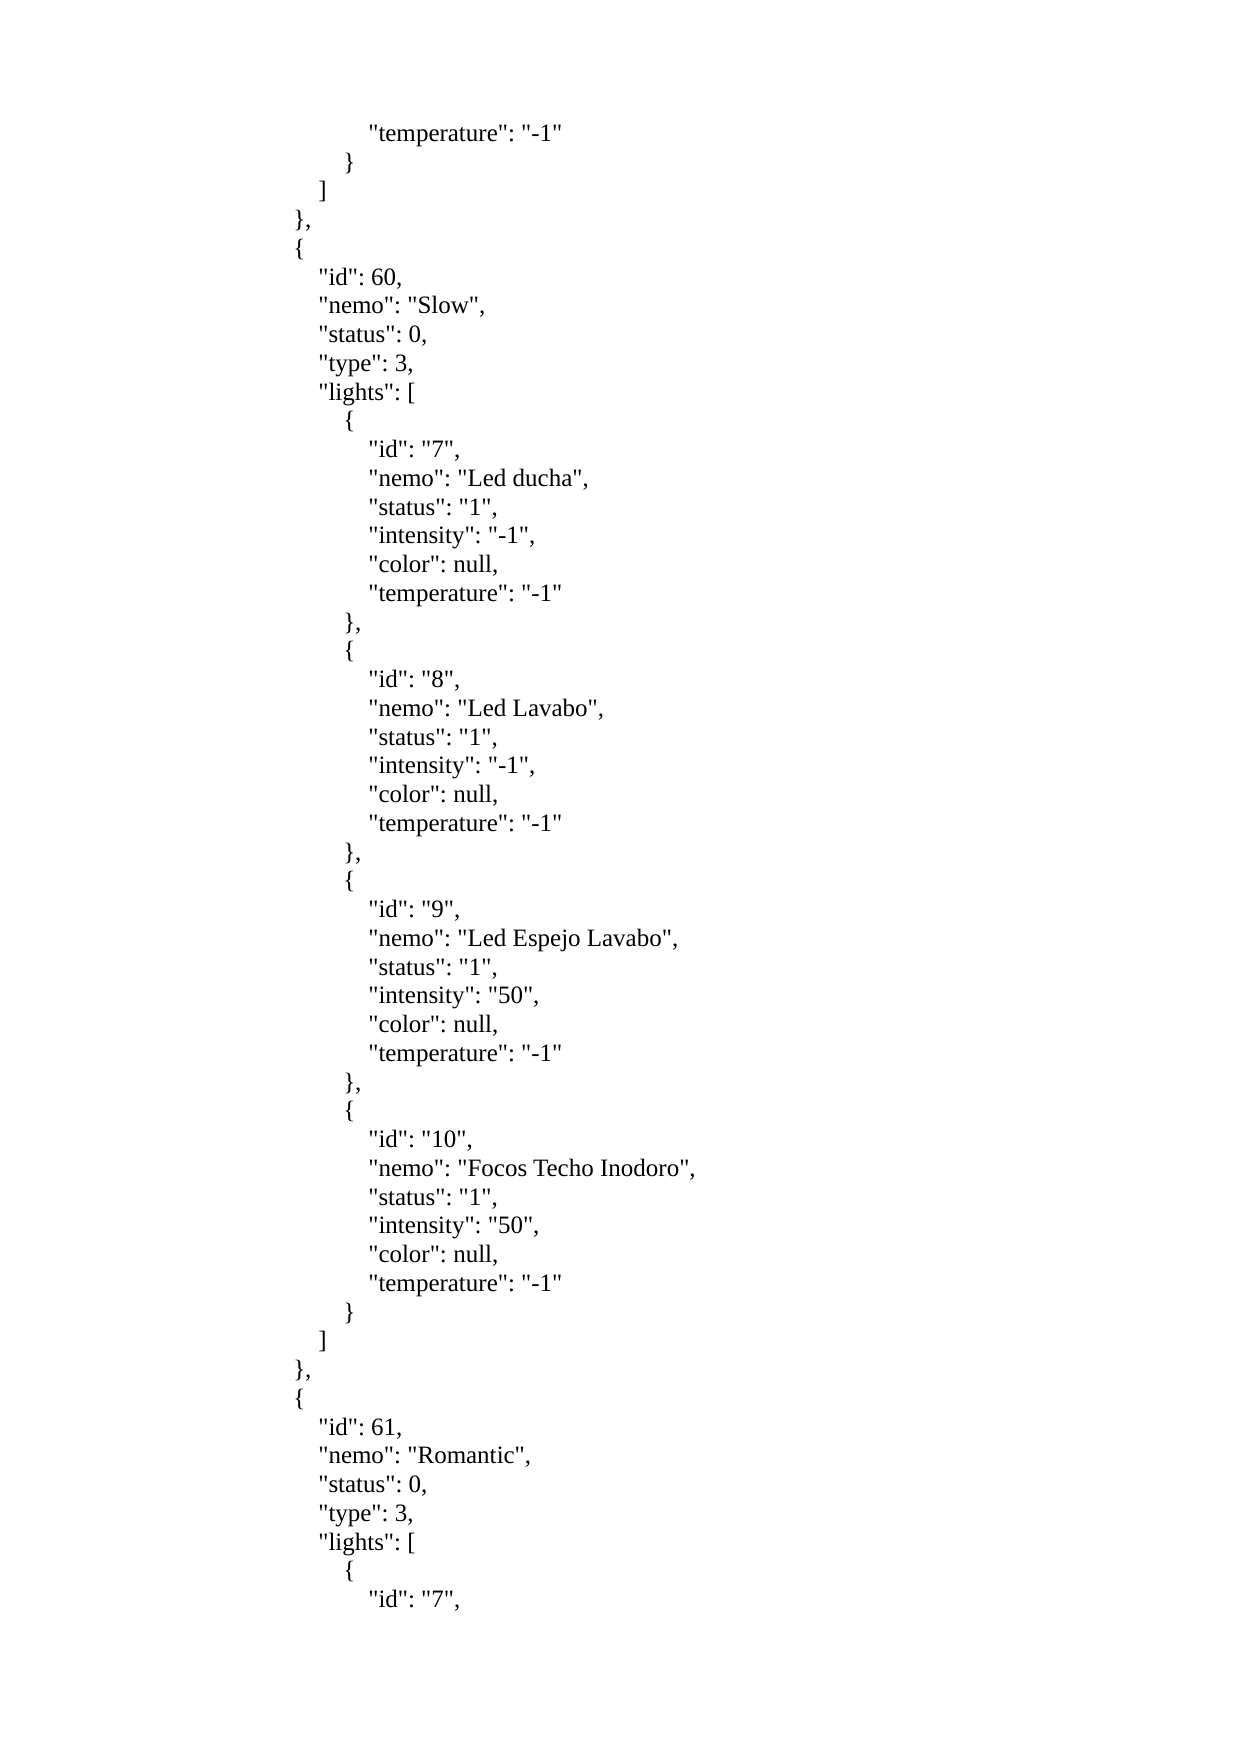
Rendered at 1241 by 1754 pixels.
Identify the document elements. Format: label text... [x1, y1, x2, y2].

text "temperature": "-1" [118, 808, 1122, 837]
text "type": 3, [118, 1498, 1122, 1527]
text "type": 3, [118, 348, 1122, 377]
text "id": 61, [118, 1412, 1122, 1441]
text "temperature": "-1" [118, 1038, 1122, 1067]
text } [118, 1297, 1122, 1326]
text "id": "7", [118, 1584, 1122, 1613]
text "status": 0, [118, 1469, 1122, 1498]
text }, [118, 607, 1122, 636]
text "intensity": "50", [118, 981, 1122, 1009]
text { [118, 233, 1122, 262]
text { [118, 1096, 1122, 1124]
text "nemo": "Slow", [118, 291, 1122, 319]
text "status": "1", [118, 492, 1122, 521]
text "lights": [ [118, 1527, 1122, 1556]
text "intensity": "-1", [118, 751, 1122, 779]
text "intensity": "-1", [118, 521, 1122, 549]
text "temperature": "-1" [118, 1268, 1122, 1297]
text "color": null, [118, 1239, 1122, 1268]
text "id": 60, [118, 262, 1122, 291]
text }, [118, 1354, 1122, 1383]
text "color": null, [118, 1009, 1122, 1038]
text "status": "1", [118, 952, 1122, 981]
text { [118, 406, 1122, 434]
text "temperature": "-1" [118, 578, 1122, 607]
text "id": "9", [118, 894, 1122, 923]
text { [118, 1556, 1122, 1584]
text { [118, 1383, 1122, 1412]
text ] [118, 1326, 1122, 1354]
text "nemo": "Romantic", [118, 1441, 1122, 1469]
text "id": "10", [118, 1124, 1122, 1153]
text "color": null, [118, 779, 1122, 808]
text "status": "1", [118, 1182, 1122, 1211]
text }, [118, 1067, 1122, 1096]
text "nemo": "Led ducha", [118, 463, 1122, 492]
text "nemo": "Focos Techo Inodoro", [118, 1153, 1122, 1182]
text "lights": [ [118, 377, 1122, 406]
text ] [118, 176, 1122, 204]
text "color": null, [118, 549, 1122, 578]
text }, [118, 204, 1122, 233]
text "nemo": "Led Espejo Lavabo", [118, 923, 1122, 952]
text "id": "7", [118, 434, 1122, 463]
text "temperature": "-1" [118, 118, 1122, 147]
text }, [118, 837, 1122, 866]
text "status": "1", [118, 722, 1122, 751]
text { [118, 866, 1122, 894]
text "status": 0, [118, 319, 1122, 348]
text "id": "8", [118, 664, 1122, 693]
text { [118, 636, 1122, 664]
text } [118, 147, 1122, 176]
text "nemo": "Led Lavabo", [118, 693, 1122, 722]
text "intensity": "50", [118, 1211, 1122, 1239]
